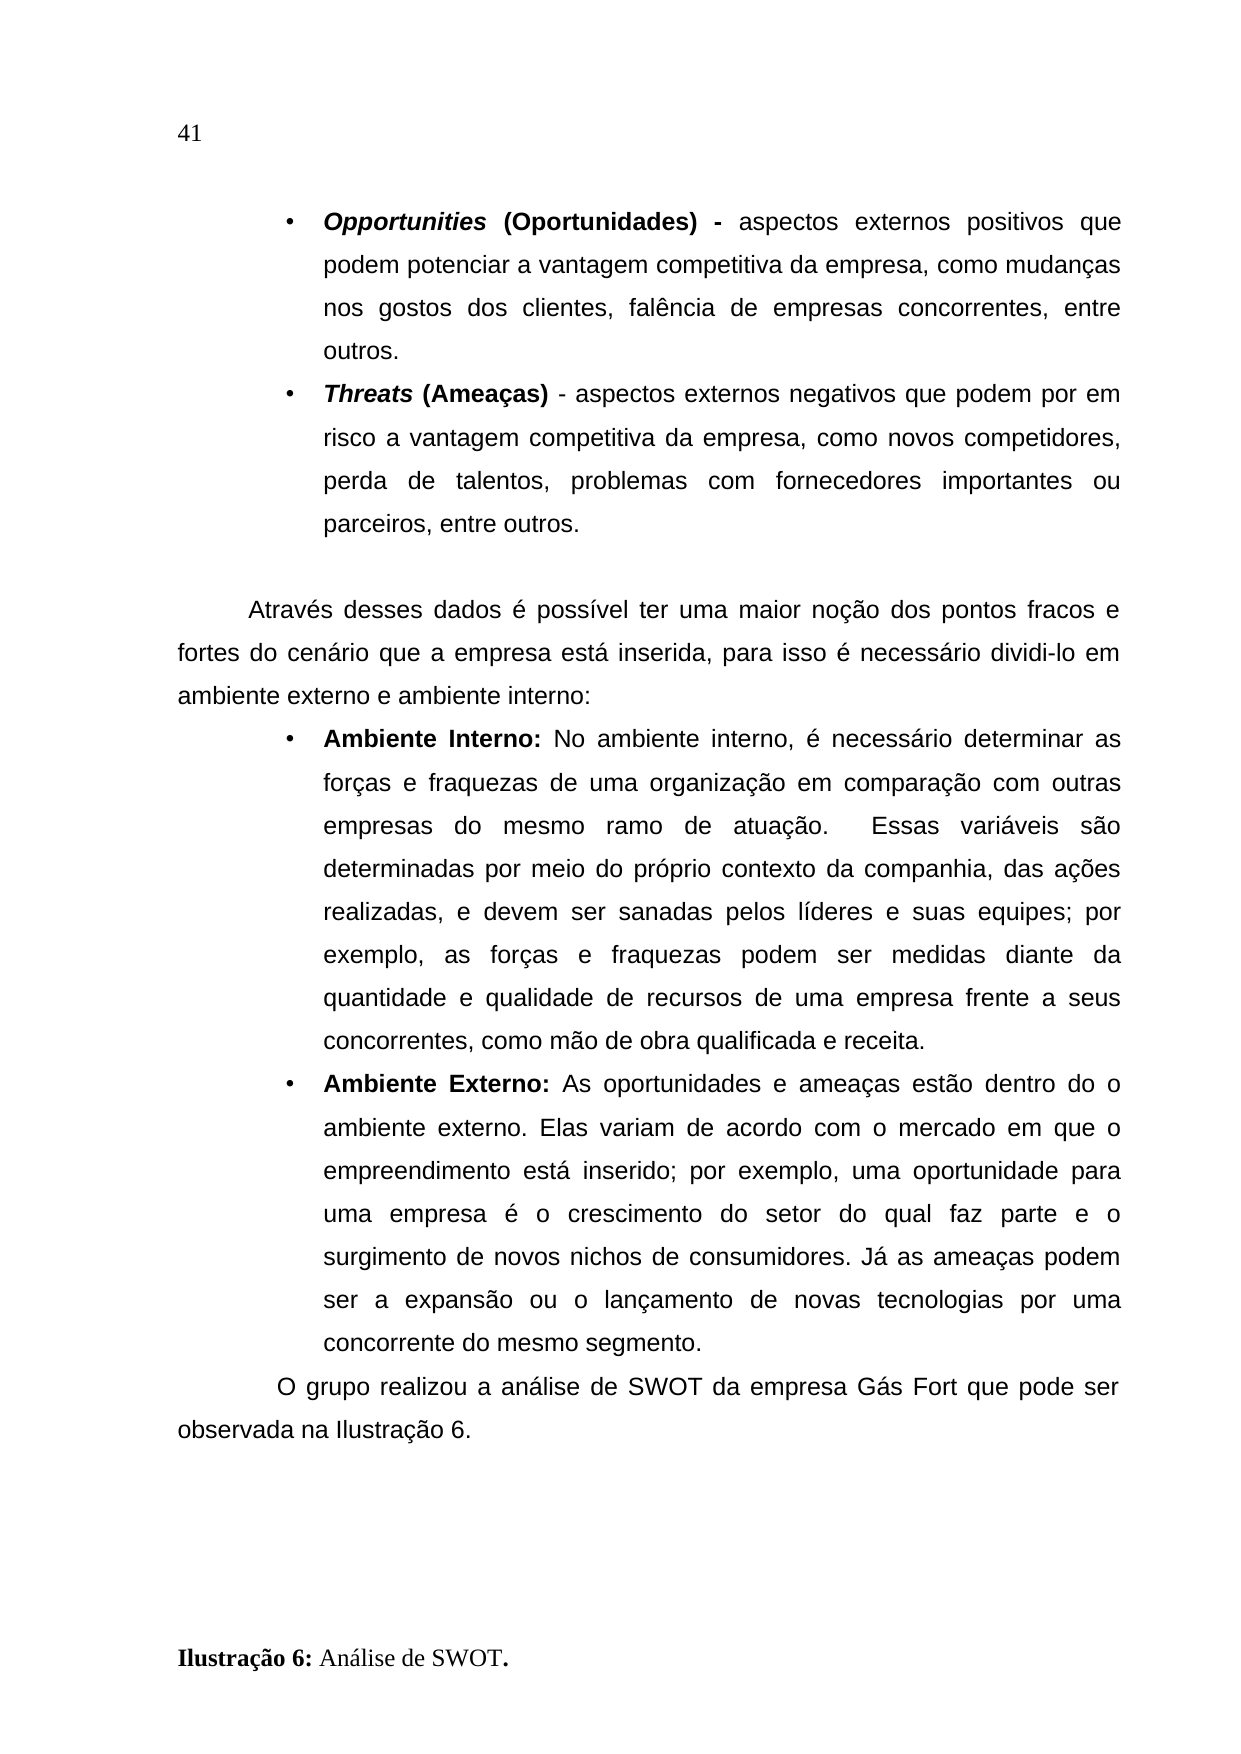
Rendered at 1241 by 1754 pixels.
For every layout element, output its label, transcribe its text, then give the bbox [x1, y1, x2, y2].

list Threats (Ameaças) - aspectos externos negativos que podem por em risco a vantagem competitiva da empresa, como novos competidores, perda de talentos, problemas com fornecedores importantes ou parceiros, entre outros. [286, 379, 1122, 537]
text O grupo realizou a análise de SWOT da empresa Gás Fort que pode ser observada na Ilustração 6. [177, 1371, 1122, 1443]
list Opportunities (Oportunidades) - aspectos externos positivos que podem potenciar a vantagem competitiva da empresa, como mudanças nos gostos dos clientes, falência de empresas concorrentes, entre outros. [286, 207, 1122, 365]
list Ambiente Interno: No ambiente interno, é necessário determinar as forças e fraquezas de uma organização em comparação com outras empresas do mesmo ramo de atuação. Essas variáveis são determinadas por meio do próprio contexto da companhia, das ações realizadas, e devem ser sanadas pelos líderes e suas equipes; por exemplo, as forças e fraquezas podem ser medidas diante da quantidade e qualidade de recursos de uma empresa frente a seus concorrentes, como mão de obra qualificada e receita. [286, 724, 1122, 1055]
list Ambiente Externo: As oportunidades e ameaças estão dentro do o ambiente externo. Elas variam de acordo com o mercado em que o empreendimento está inserido; por exemplo, uma oportunidade para uma empresa é o crescimento do setor do qual faz parte e o surgimento de novos nichos de consumidores. Já as ameaças podem ser a expansão ou o lançamento de novas tecnologias por uma concorrente do mesmo segmento. [286, 1069, 1122, 1357]
text Através desses dados é possível ter uma maior noção dos pontos fracos e fortes do cenário que a empresa está inserida, para isso é necessário dividi-lo em ambiente externo e ambiente interno: [177, 595, 1122, 710]
text Ilustração 6: Análise de SWOT. [177, 1643, 1122, 1671]
